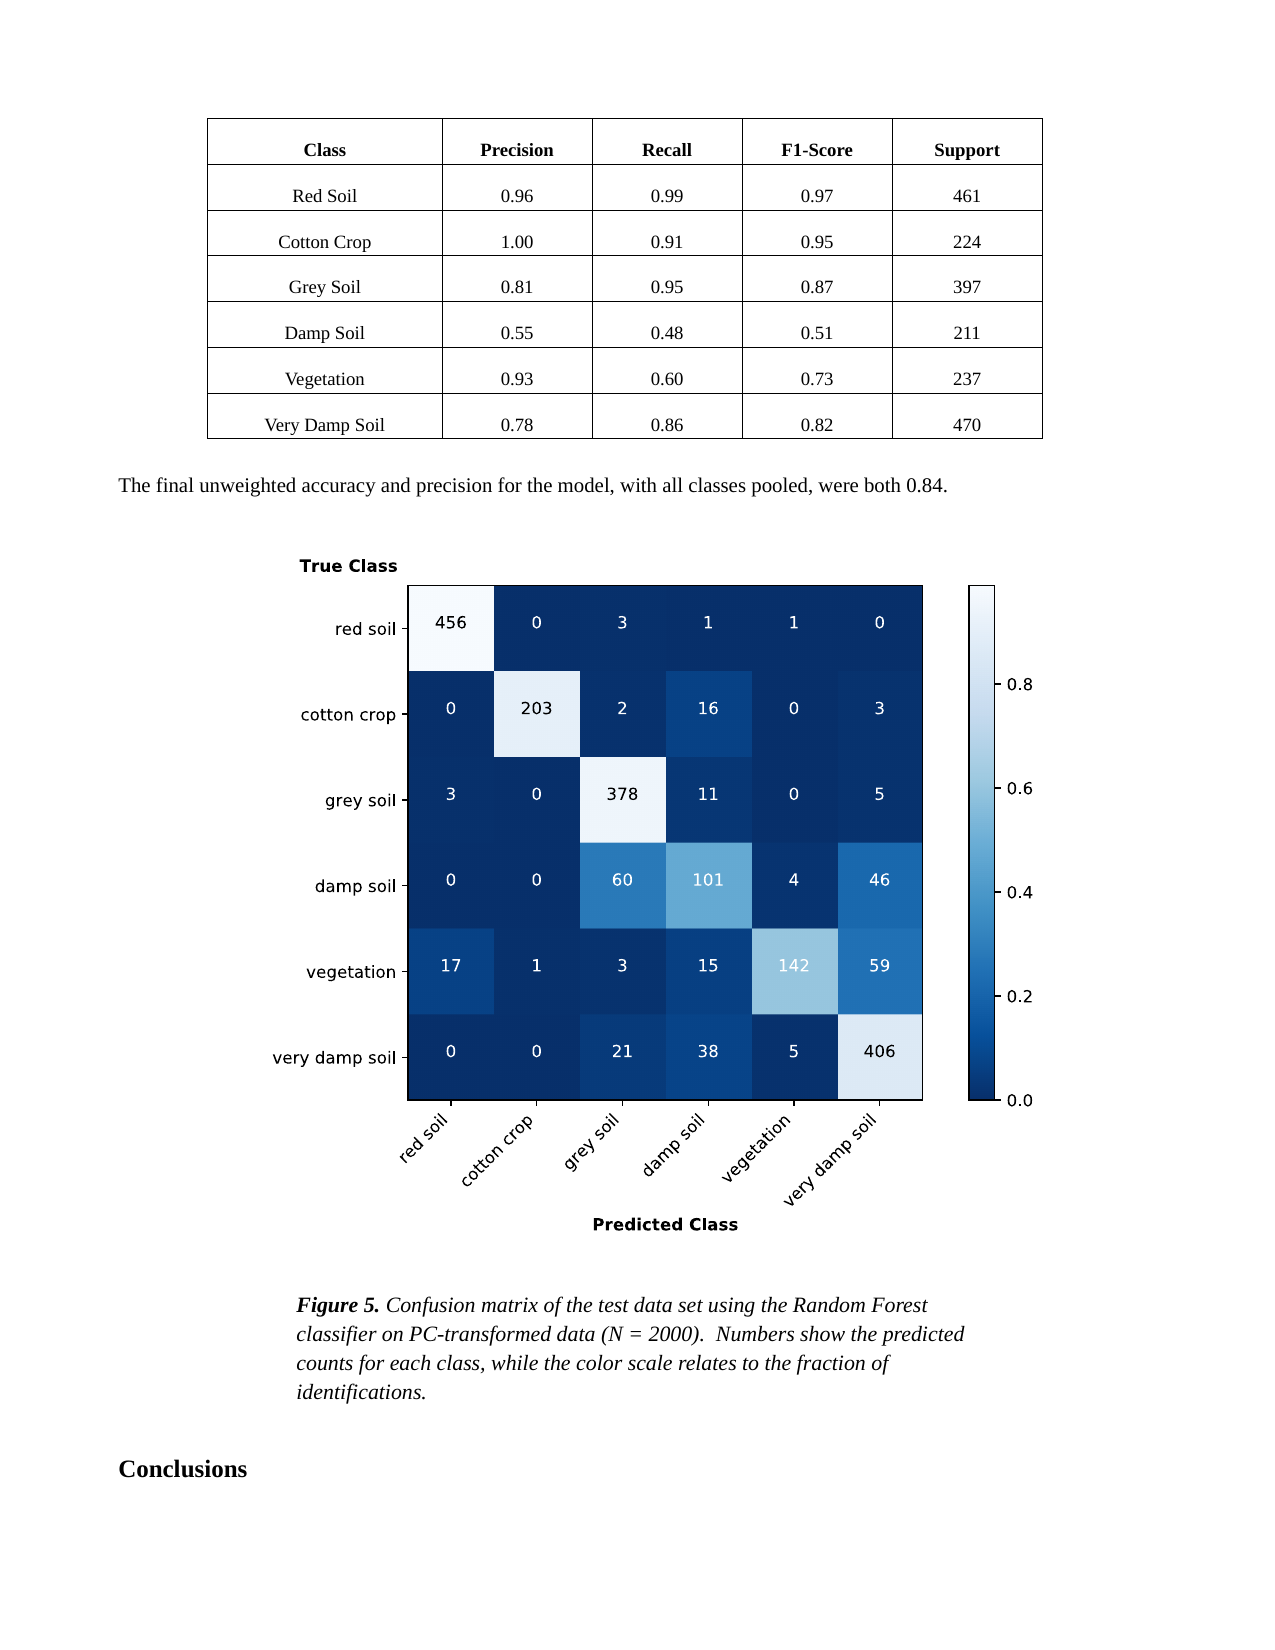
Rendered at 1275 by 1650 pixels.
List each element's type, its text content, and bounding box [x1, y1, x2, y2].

table_cell 0.55 [443, 302, 592, 347]
table_cell 0.95 [743, 211, 892, 255]
table_header Class [208, 119, 442, 164]
table_cell Vegetation [208, 348, 442, 392]
text The final unweighted accuracy and precision for the model, with all classes pooled, were both 0.84. [118, 473, 1157, 497]
table_cell 470 [893, 394, 1042, 438]
table_cell Red Soil [208, 165, 442, 209]
table_cell 237 [893, 348, 1042, 392]
table_cell 0.51 [743, 302, 892, 347]
table_cell 0.91 [593, 211, 742, 255]
table_cell 211 [893, 302, 1042, 347]
table_cell 397 [893, 256, 1042, 301]
table_header Precision [443, 119, 592, 164]
table_cell 461 [893, 165, 1042, 209]
table_cell 0.95 [593, 256, 742, 301]
table_cell Damp Soil [208, 302, 442, 347]
table_cell 0.93 [443, 348, 592, 392]
table_cell 0.96 [443, 165, 592, 209]
table_cell 0.81 [443, 256, 592, 301]
table_cell 0.97 [743, 165, 892, 209]
table_cell 0.87 [743, 256, 892, 301]
table_cell 0.78 [443, 394, 592, 438]
table_cell 0.48 [593, 302, 742, 347]
table_cell 0.86 [593, 394, 742, 438]
table_header Recall [593, 119, 742, 164]
table_header Support [893, 119, 1042, 164]
table_cell Grey Soil [208, 256, 442, 301]
table_cell 0.60 [593, 348, 742, 392]
table_cell 0.73 [743, 348, 892, 392]
table_cell 1.00 [443, 211, 592, 255]
text Figure 5. Confusion matrix of the test data set using the Random Forest classifier on PC-transformed data (N = 2000). Numbers show the predicted counts for each class, while the color scale relates to the fraction of identifications. [296, 1292, 1007, 1404]
table_cell Very Damp Soil [208, 394, 442, 438]
table_cell 0.99 [593, 165, 742, 209]
table_cell Cotton Crop [208, 211, 442, 255]
subtitle Conclusions [118, 1454, 1157, 1483]
table_cell 0.82 [743, 394, 892, 438]
table_header F1-Score [743, 119, 892, 164]
table_cell 224 [893, 211, 1042, 255]
